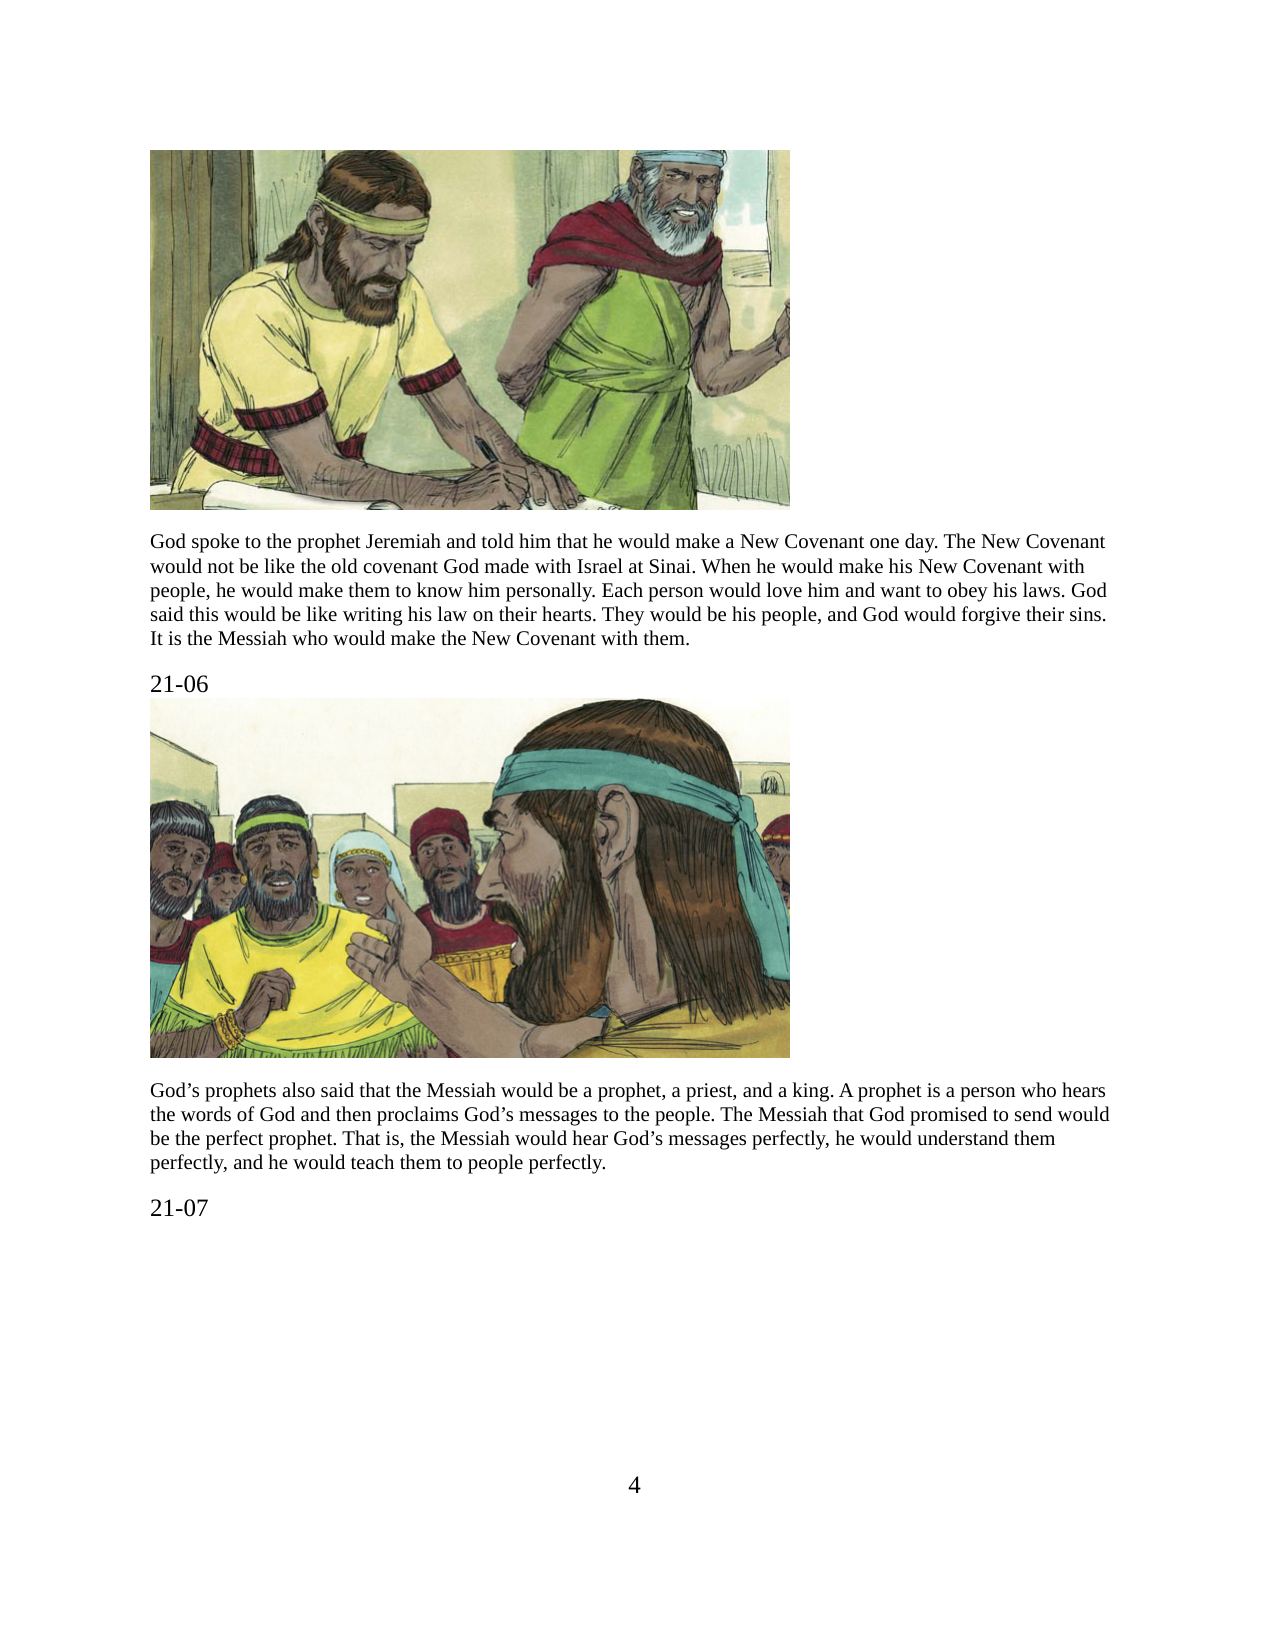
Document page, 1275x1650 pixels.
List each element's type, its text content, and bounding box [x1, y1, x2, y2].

picture [150, 698, 790, 1058]
subtitle 21-06 [150, 669, 1125, 698]
text God’s prophets also said that the Messiah would be a prophet, a priest, and a king. A prophet is a person who hears the words of God and then proclaims God’s messages to the people. The Messiah that God promised to send would be the perfect prophet. That is, the Messiah would hear God’s messages perfectly, he would understand them perfectly, and he would teach them to people perfectly. [150, 1077, 1125, 1174]
text God spoke to the prophet Jeremiah and told him that he would make a New Covenant one day. The New Covenant would not be like the old covenant God made with Israel at Sinai. When he would make his New Covenant with people, he would make them to know him personally. Each person would love him and want to obey his laws. God said this would be like writing his law on their hearts. They would be his people, and God would forgive their sins. It is the Messiah who would make the New Covenant with them. [150, 529, 1125, 650]
subtitle 21-07 [150, 1193, 1125, 1222]
picture [150, 150, 790, 510]
